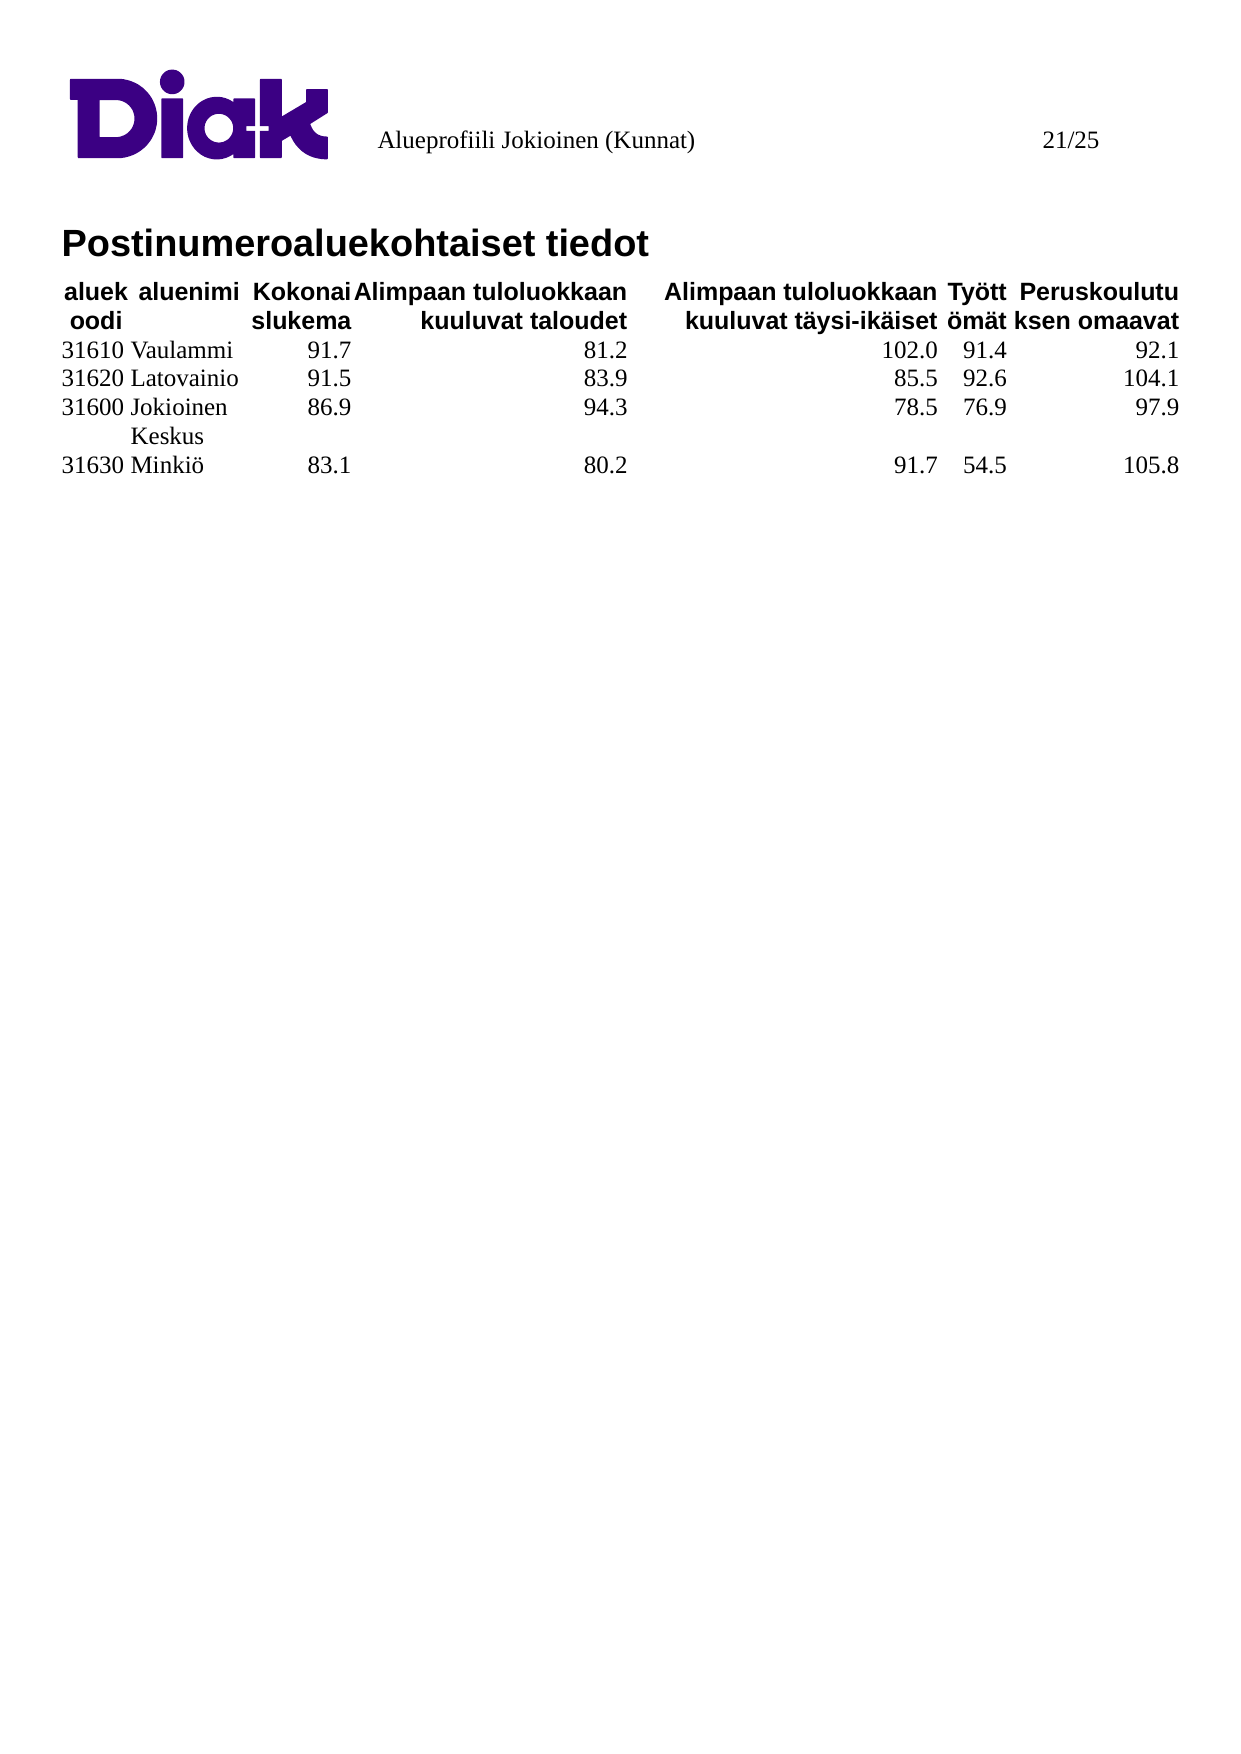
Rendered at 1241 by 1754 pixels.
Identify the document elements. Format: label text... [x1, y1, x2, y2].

table_cell Vaulammi [130, 335, 248, 363]
table_cell 76.9 [938, 392, 1007, 450]
table_cell 31610 [61, 335, 130, 363]
table_cell 91.4 [938, 335, 1007, 363]
table_cell 102.0 [627, 335, 938, 363]
table_header Kokonaislukema [248, 277, 351, 335]
table_cell 31620 [61, 364, 130, 392]
table_header Peruskoulutuksen omaavat [1007, 277, 1179, 335]
table_cell 31600 [61, 392, 130, 450]
table_cell 91.5 [248, 364, 351, 392]
table_header aluenimi [130, 277, 248, 335]
table_cell Jokioinen Keskus [130, 392, 248, 450]
table_cell 92.6 [938, 364, 1007, 392]
table_cell 83.9 [351, 364, 627, 392]
table_cell Latovainio [130, 364, 248, 392]
table_header Alimpaan tuloluokkaan kuuluvat täysi-ikäiset [627, 277, 938, 335]
table_cell 97.9 [1007, 392, 1179, 450]
table_cell 91.7 [248, 335, 351, 363]
table_cell 83.1 [248, 450, 351, 478]
table_cell 85.5 [627, 364, 938, 392]
table_cell 104.1 [1007, 364, 1179, 392]
table_cell 105.8 [1007, 450, 1179, 478]
subtitle Postinumeroaluekohtaiset tiedot [61, 221, 1179, 265]
table_cell 31630 [61, 450, 130, 478]
table_header Työttömät [938, 277, 1007, 335]
table_cell 86.9 [248, 392, 351, 450]
table_cell 94.3 [351, 392, 627, 450]
table_cell 81.2 [351, 335, 627, 363]
table_header Alimpaan tuloluokkaan kuuluvat taloudet [351, 277, 627, 335]
table_cell 78.5 [627, 392, 938, 450]
table_cell Minkiö [130, 450, 248, 478]
table_header aluekoodi [61, 277, 130, 335]
table_cell 80.2 [351, 450, 627, 478]
table_cell 54.5 [938, 450, 1007, 478]
table_cell 92.1 [1007, 335, 1179, 363]
table_cell 91.7 [627, 450, 938, 478]
